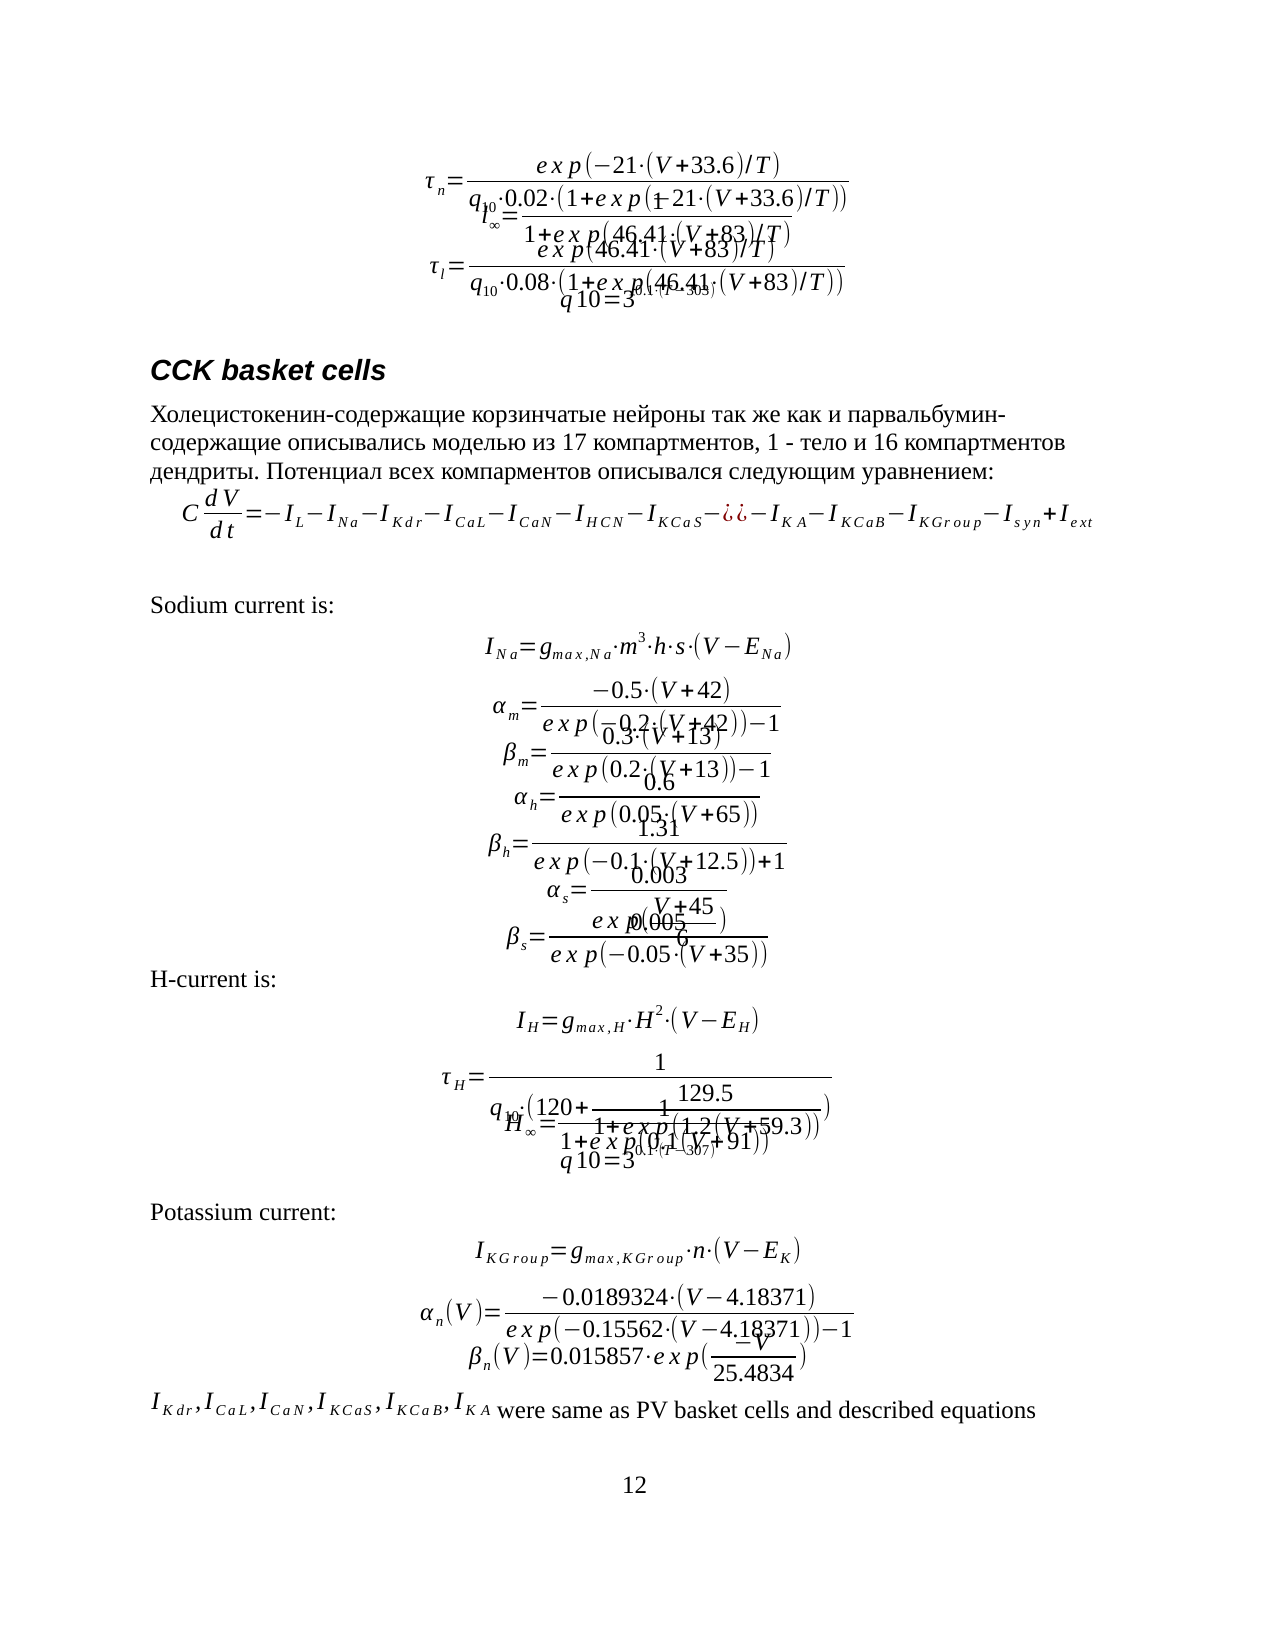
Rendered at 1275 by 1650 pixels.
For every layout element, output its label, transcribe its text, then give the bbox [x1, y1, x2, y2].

text H-current is: [150, 964, 1125, 993]
text Sodium current is: [150, 591, 1125, 619]
subtitle CCK basket cells [150, 353, 1125, 386]
text Холецистокенин-содержащие корзинчатые нейроны так же как и парвальбумин-содержащие описывались моделью из 17 компартментов, 1 - тело и 16 компартментов дендриты. Потенциал всех компарментов описывался следующим уравнением: [150, 399, 1125, 485]
text were same as PV basket cells and described equations ([eq:Kdrfast], [eq:CavL], [eq:CavN], [eq:KvCaS], [eq:KvCaB], [eq:KvA]) respectivly. [150, 1384, 1125, 1424]
text Potassium current: [150, 1197, 1125, 1226]
